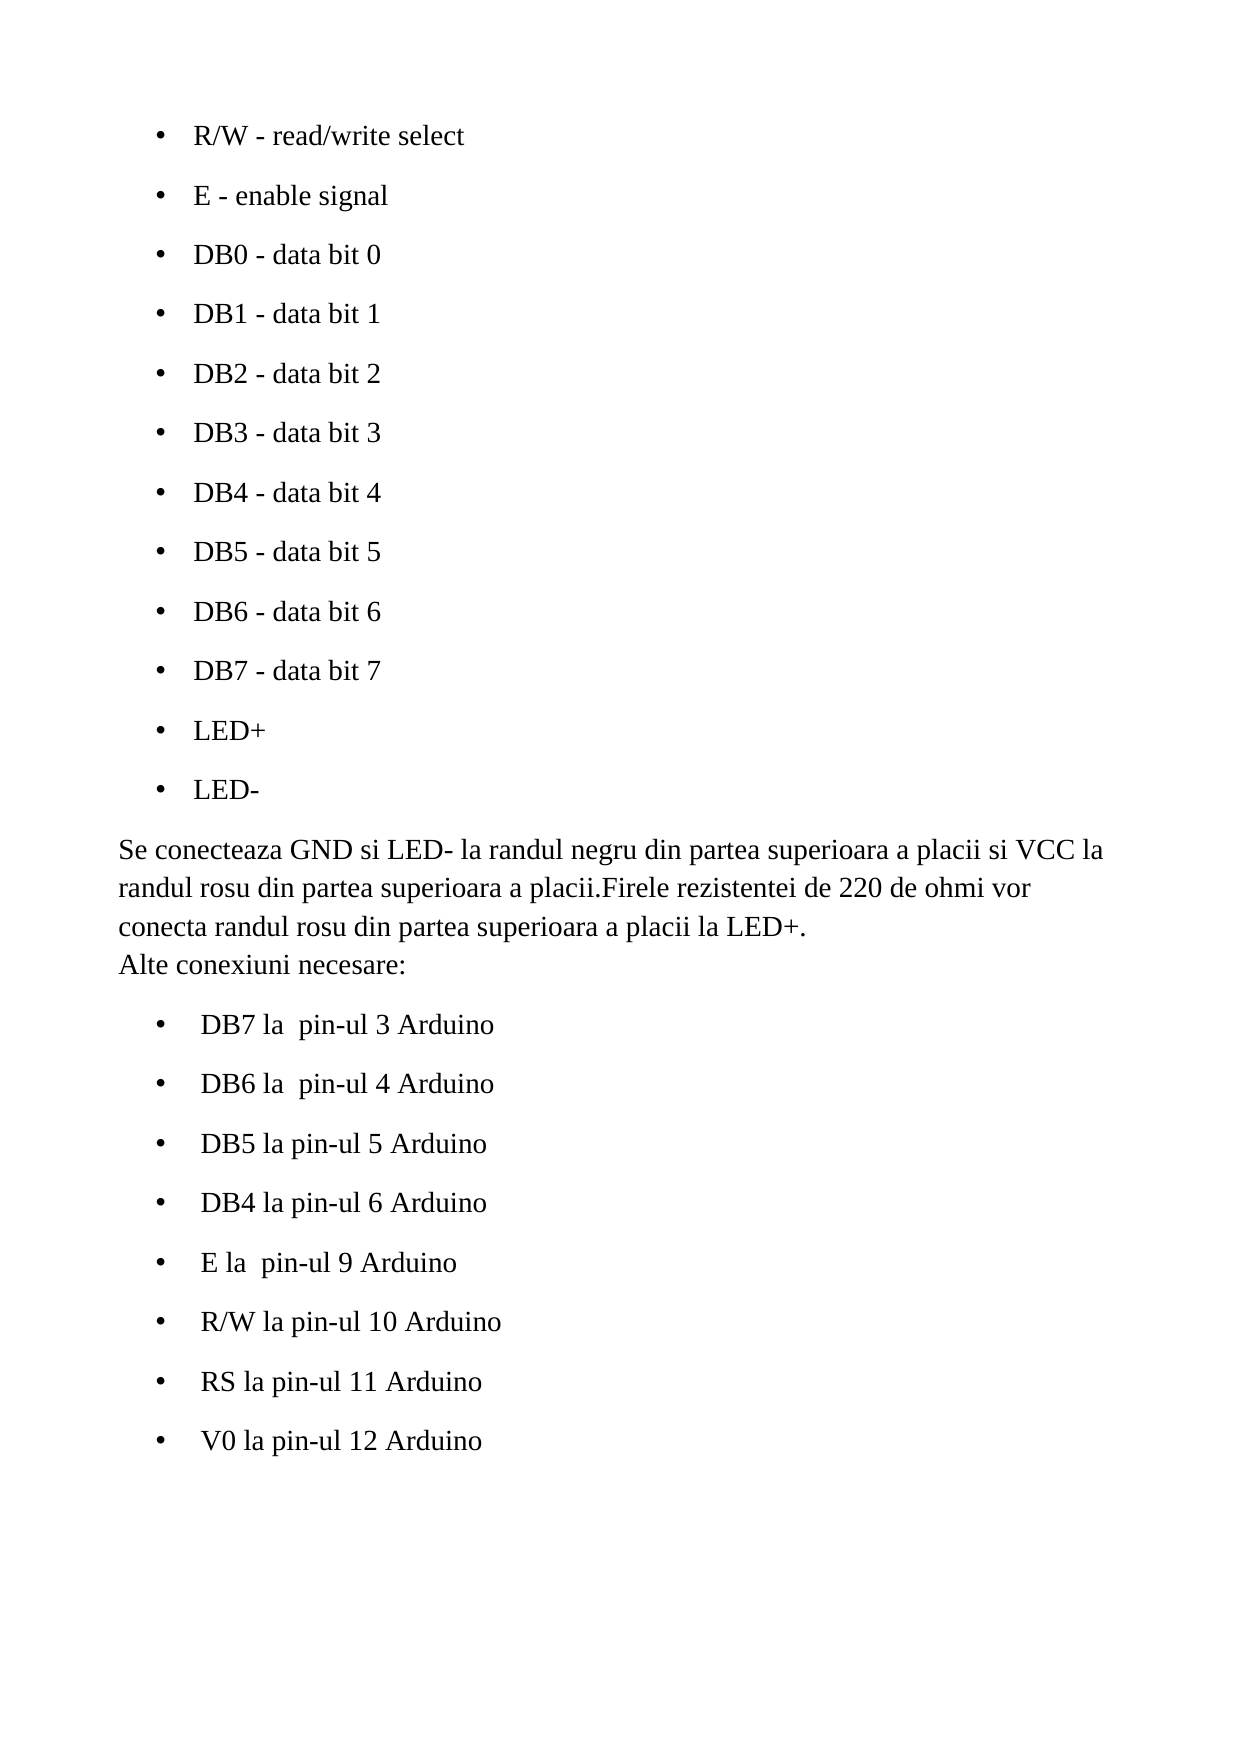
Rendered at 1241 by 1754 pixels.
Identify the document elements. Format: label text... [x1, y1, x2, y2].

list R/W la pin-ul 10 Arduino [156, 1304, 1122, 1338]
list DB4 la pin-ul 6 Arduino [156, 1185, 1122, 1219]
list DB7 la pin-ul 3 Arduino [156, 1007, 1122, 1041]
list R/W - read/write select [156, 118, 1122, 152]
list DB5 - data bit 5 [156, 534, 1122, 568]
list LED+ [156, 713, 1122, 747]
list DB0 - data bit 0 [156, 237, 1122, 271]
list RS la pin-ul 11 Arduino [156, 1364, 1122, 1397]
list DB6 - data bit 6 [156, 594, 1122, 628]
list E - enable signal [156, 178, 1122, 211]
list DB1 - data bit 1 [156, 297, 1122, 330]
list DB7 - data bit 7 [156, 653, 1122, 687]
list DB6 la pin-ul 4 Arduino [156, 1066, 1122, 1100]
list DB4 - data bit 4 [156, 475, 1122, 509]
list LED- [156, 772, 1122, 806]
text Se conecteaza GND si LED- la randul negru din partea superioara a placii si VCC la randul rosu din partea superioara a placii.Firele rezistentei de 220 de ohmi vor conecta randul rosu din partea superioara a placii la LED+. Alte conexiuni necesare: [118, 832, 1122, 981]
list E la pin-ul 9 Arduino [156, 1245, 1122, 1278]
list V0 la pin-ul 12 Arduino [156, 1423, 1122, 1457]
list DB2 - data bit 2 [156, 356, 1122, 390]
list DB3 - data bit 3 [156, 416, 1122, 449]
list DB5 la pin-ul 5 Arduino [156, 1126, 1122, 1159]
